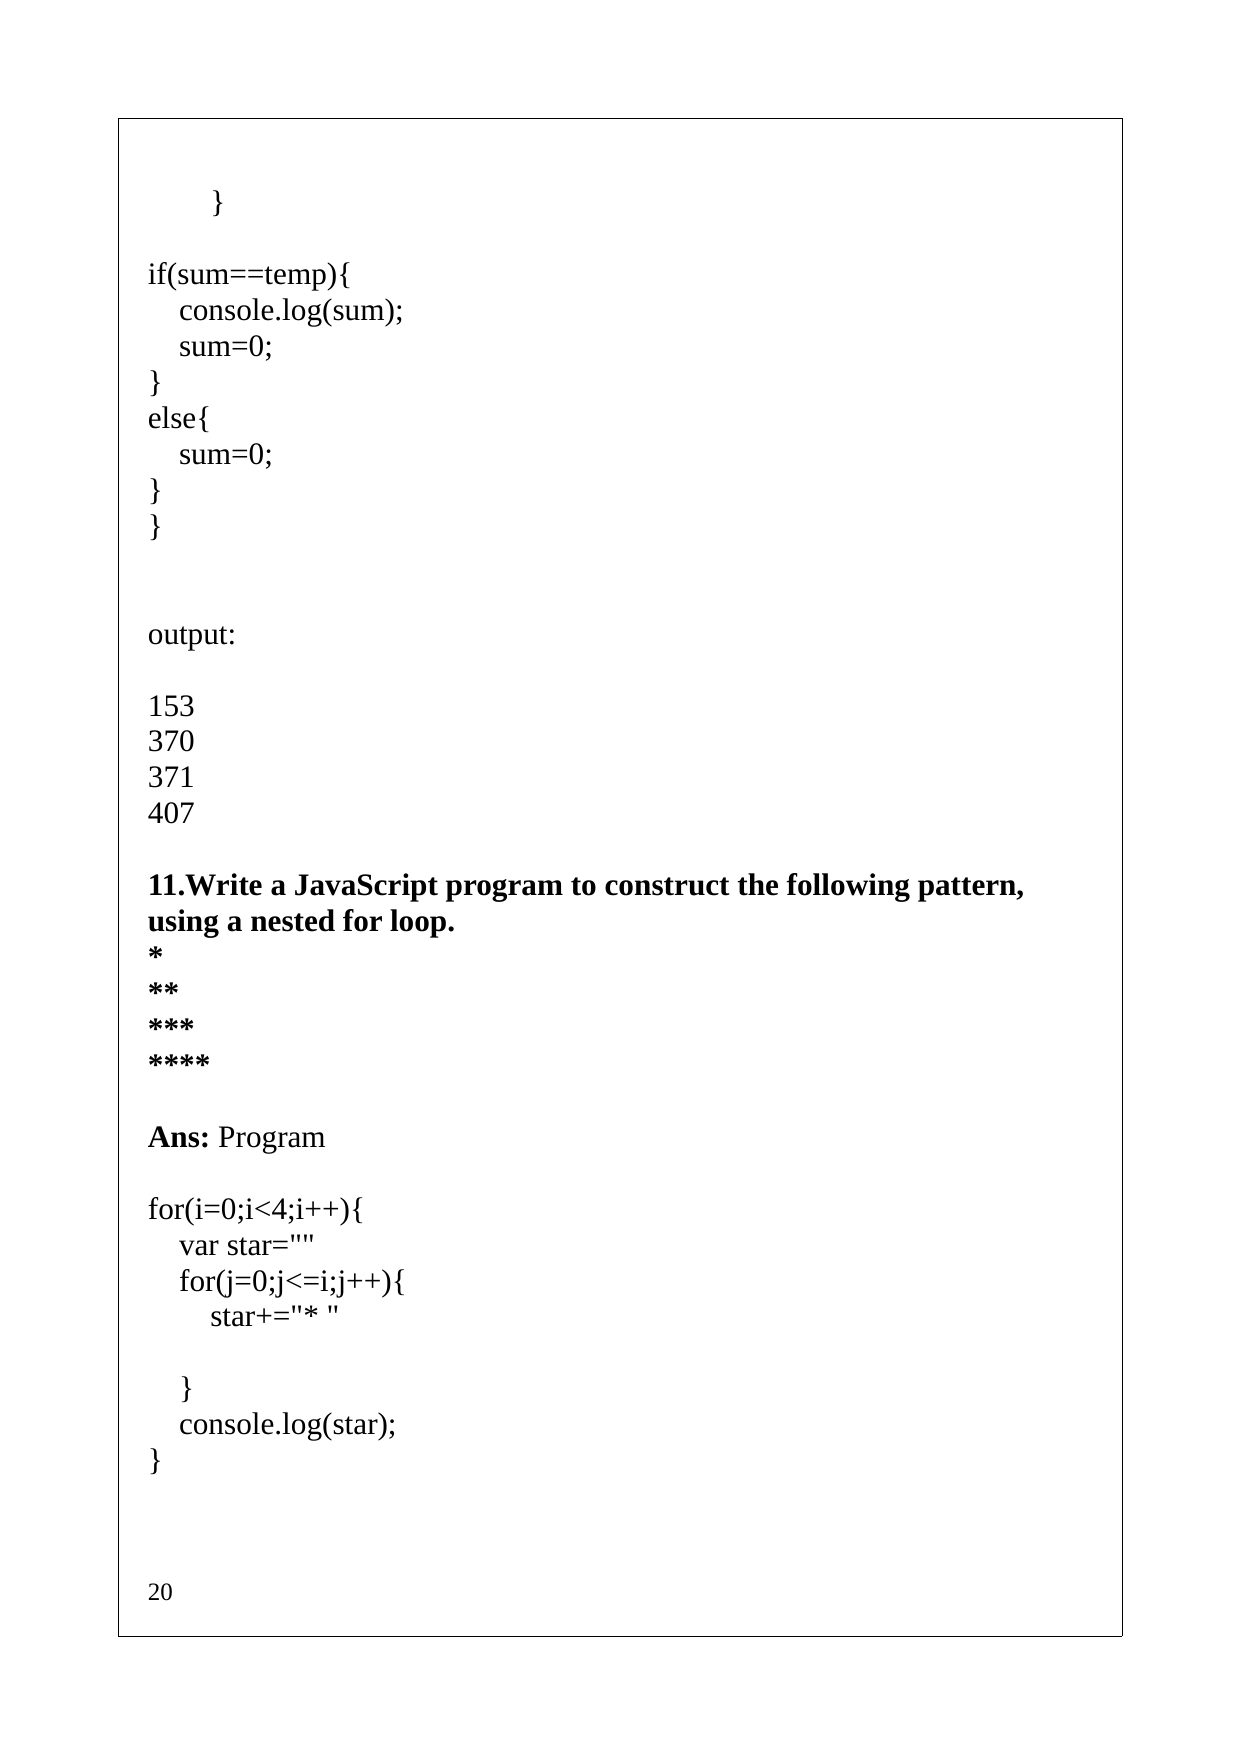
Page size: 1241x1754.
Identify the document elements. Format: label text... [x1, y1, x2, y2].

text } [148, 507, 1092, 543]
text for(i=0;i<4;i++){ [148, 1190, 1092, 1226]
text } [148, 184, 1092, 219]
text ** [148, 974, 1092, 1010]
text var star="" [148, 1226, 1092, 1262]
text sum=0; [148, 327, 1092, 363]
text 153 [148, 687, 1092, 723]
text 11.Write a JavaScript program to construct the following pattern, using a nested for loop. [148, 866, 1092, 938]
text Ans: Program [148, 1118, 1092, 1154]
text star+="* " [148, 1298, 1092, 1334]
text } [148, 471, 1092, 507]
text } [148, 363, 1092, 399]
text else{ [148, 399, 1092, 435]
text 371 [148, 759, 1092, 794]
text console.log(sum); [148, 291, 1092, 327]
text output: [148, 615, 1092, 651]
text for(j=0;j<=i;j++){ [148, 1262, 1092, 1298]
text **** [148, 1046, 1092, 1082]
text *** [148, 1010, 1092, 1046]
text console.log(star); [148, 1406, 1092, 1441]
text } [148, 1441, 1092, 1477]
text * [148, 938, 1092, 974]
text if(sum==temp){ [148, 256, 1092, 291]
text 370 [148, 723, 1092, 759]
text 407 [148, 794, 1092, 831]
text sum=0; [148, 435, 1092, 471]
text } [148, 1369, 1092, 1406]
